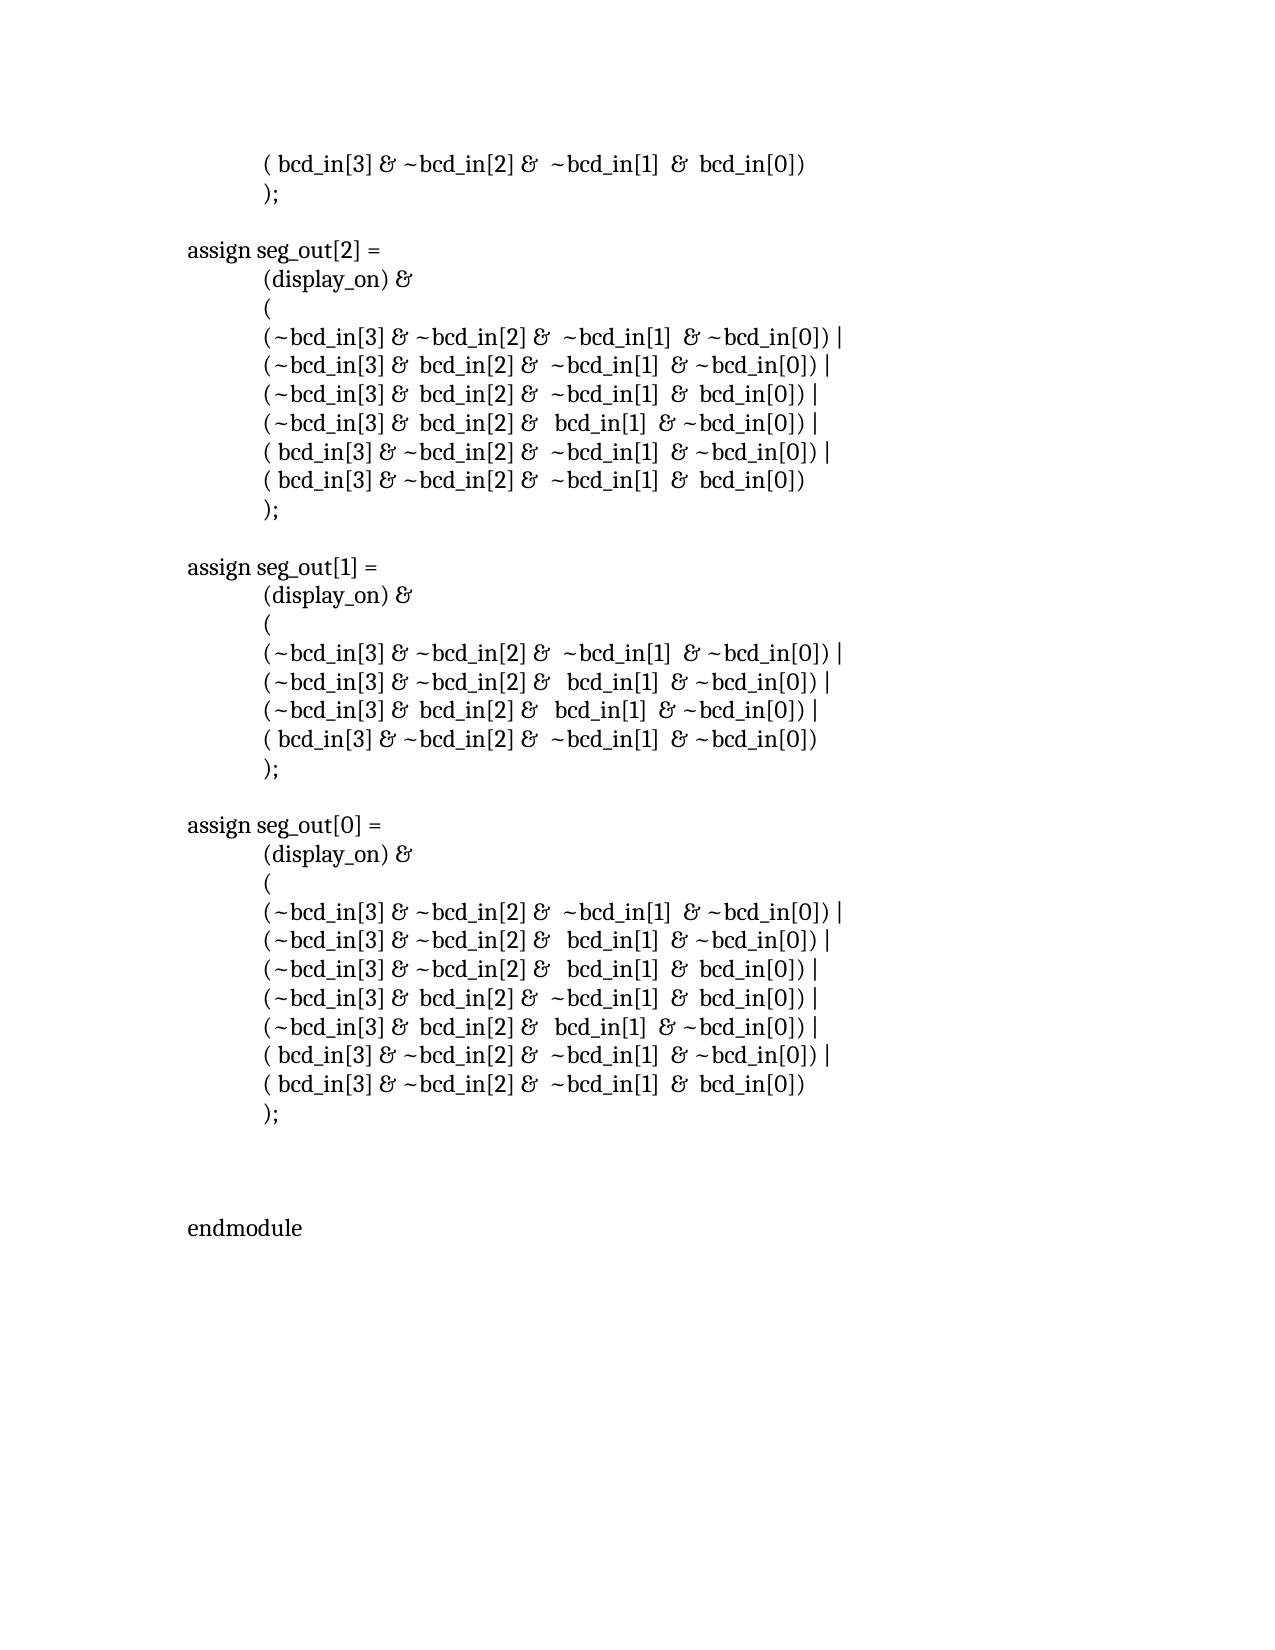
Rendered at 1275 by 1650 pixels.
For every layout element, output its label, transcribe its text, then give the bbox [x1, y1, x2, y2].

text (display_on) & [187, 581, 1087, 610]
text (~bcd_in[3] & bcd_in[2] & ~bcd_in[1] & ~bcd_in[0]) | [187, 351, 1087, 380]
text ( bcd_in[3] & ~bcd_in[2] & ~bcd_in[1] & bcd_in[0]) [187, 150, 1087, 179]
text ( bcd_in[3] & ~bcd_in[2] & ~bcd_in[1] & bcd_in[0]) [187, 466, 1087, 495]
text (~bcd_in[3] & bcd_in[2] & ~bcd_in[1] & bcd_in[0]) | [187, 380, 1087, 409]
text ( [187, 610, 1087, 639]
text (~bcd_in[3] & bcd_in[2] & bcd_in[1] & ~bcd_in[0]) | [187, 696, 1087, 725]
text ); [187, 754, 1087, 782]
text (display_on) & [187, 840, 1087, 869]
text (~bcd_in[3] & ~bcd_in[2] & ~bcd_in[1] & ~bcd_in[0]) | [187, 322, 1087, 351]
text (~bcd_in[3] & ~bcd_in[2] & bcd_in[1] & bcd_in[0]) | [187, 955, 1087, 984]
text endmodule [187, 1214, 1087, 1242]
text (display_on) & [187, 265, 1087, 294]
text assign seg_out[2] = [187, 236, 1087, 265]
text ); [187, 1099, 1087, 1127]
text ( bcd_in[3] & ~bcd_in[2] & ~bcd_in[1] & bcd_in[0]) [187, 1070, 1087, 1099]
text ( [187, 869, 1087, 897]
text (~bcd_in[3] & ~bcd_in[2] & ~bcd_in[1] & ~bcd_in[0]) | [187, 897, 1087, 926]
text (~bcd_in[3] & ~bcd_in[2] & bcd_in[1] & ~bcd_in[0]) | [187, 667, 1087, 696]
text ( bcd_in[3] & ~bcd_in[2] & ~bcd_in[1] & ~bcd_in[0]) [187, 725, 1087, 754]
text (~bcd_in[3] & ~bcd_in[2] & bcd_in[1] & ~bcd_in[0]) | [187, 926, 1087, 955]
text ( bcd_in[3] & ~bcd_in[2] & ~bcd_in[1] & ~bcd_in[0]) | [187, 1041, 1087, 1070]
text assign seg_out[0] = [187, 811, 1087, 840]
text (~bcd_in[3] & ~bcd_in[2] & ~bcd_in[1] & ~bcd_in[0]) | [187, 639, 1087, 667]
text (~bcd_in[3] & bcd_in[2] & bcd_in[1] & ~bcd_in[0]) | [187, 1012, 1087, 1041]
text assign seg_out[1] = [187, 552, 1087, 581]
text (~bcd_in[3] & bcd_in[2] & bcd_in[1] & ~bcd_in[0]) | [187, 409, 1087, 437]
text ); [187, 179, 1087, 207]
text ); [187, 495, 1087, 524]
text ( [187, 294, 1087, 322]
text (~bcd_in[3] & bcd_in[2] & ~bcd_in[1] & bcd_in[0]) | [187, 984, 1087, 1012]
text ( bcd_in[3] & ~bcd_in[2] & ~bcd_in[1] & ~bcd_in[0]) | [187, 437, 1087, 466]
